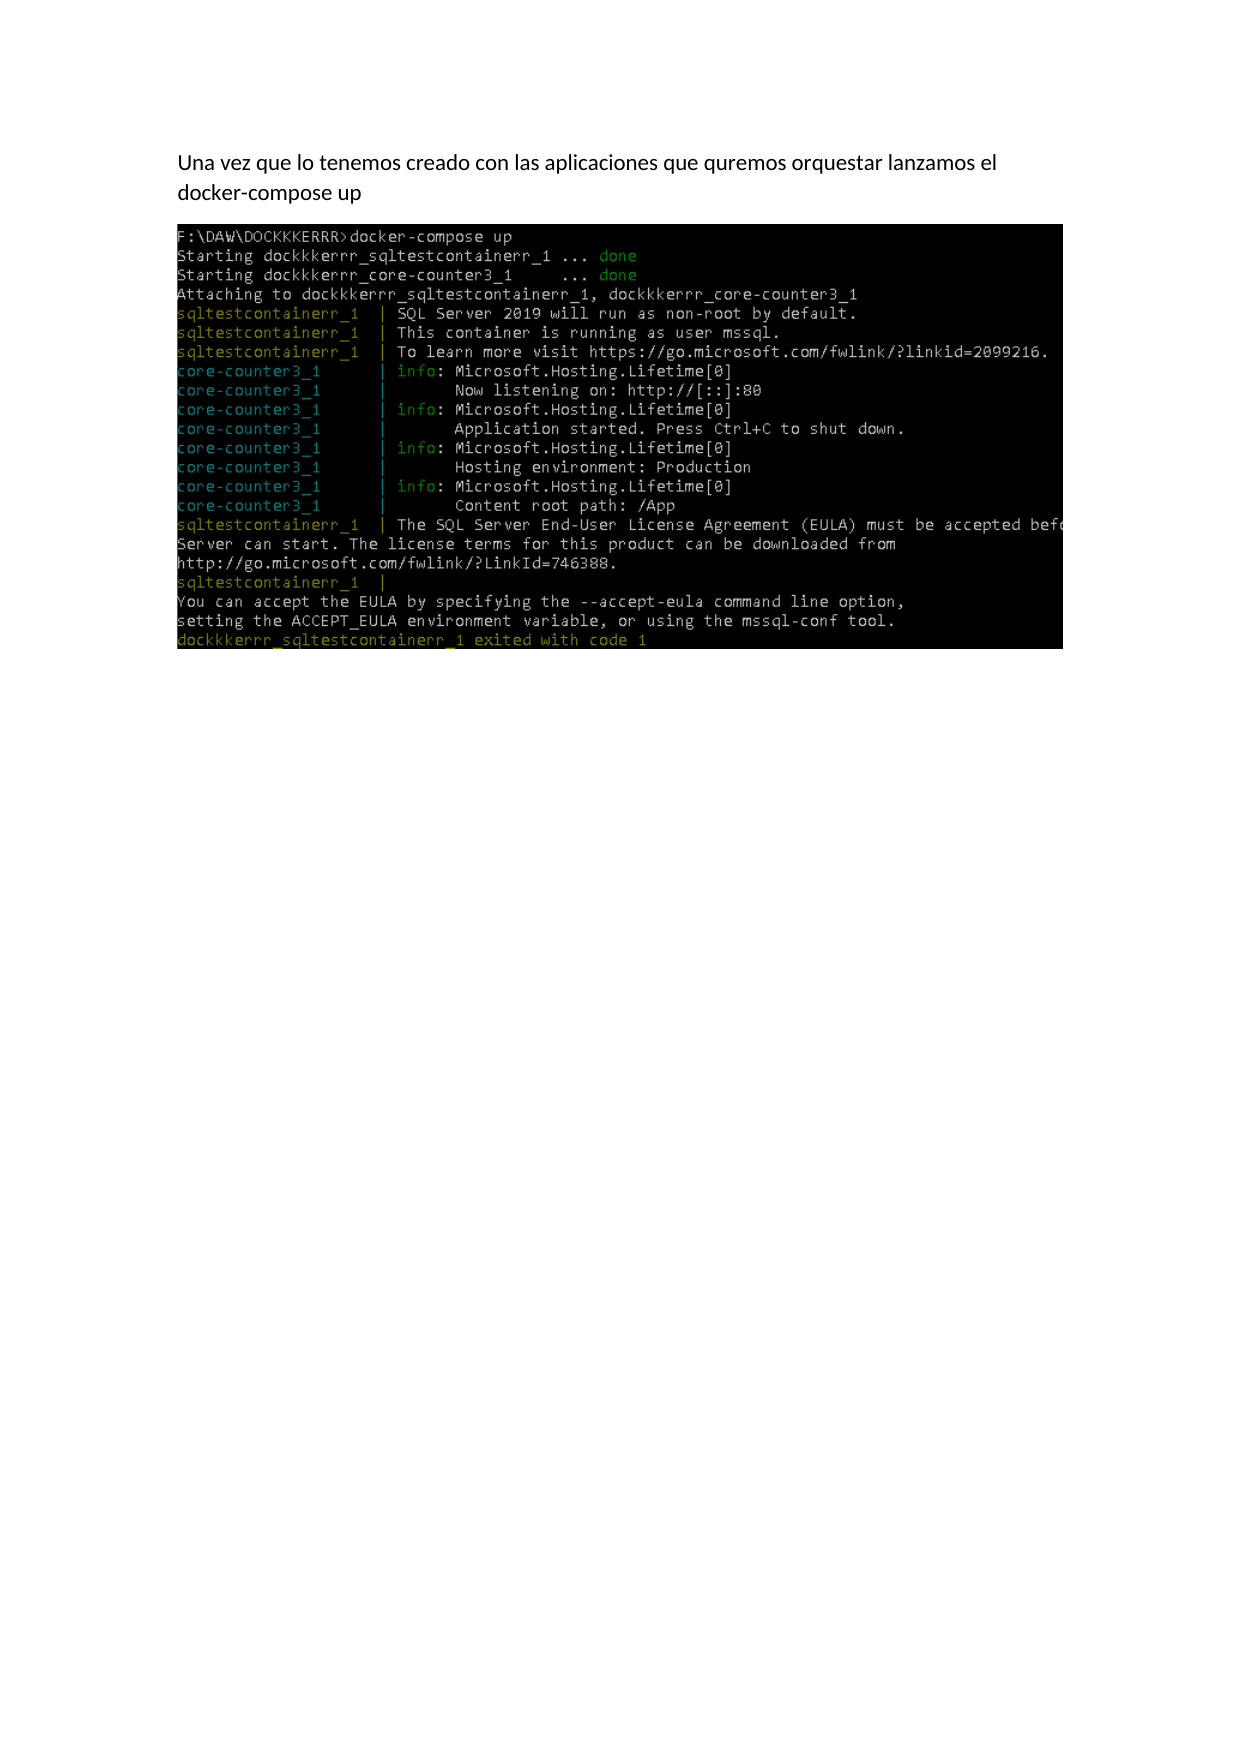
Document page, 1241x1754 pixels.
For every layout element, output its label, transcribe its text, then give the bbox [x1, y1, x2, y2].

picture [177, 224, 1063, 649]
text Una vez que lo tenemos creado con las aplicaciones que quremos orquestar lanzamos el docker-compose up [177, 148, 1063, 206]
